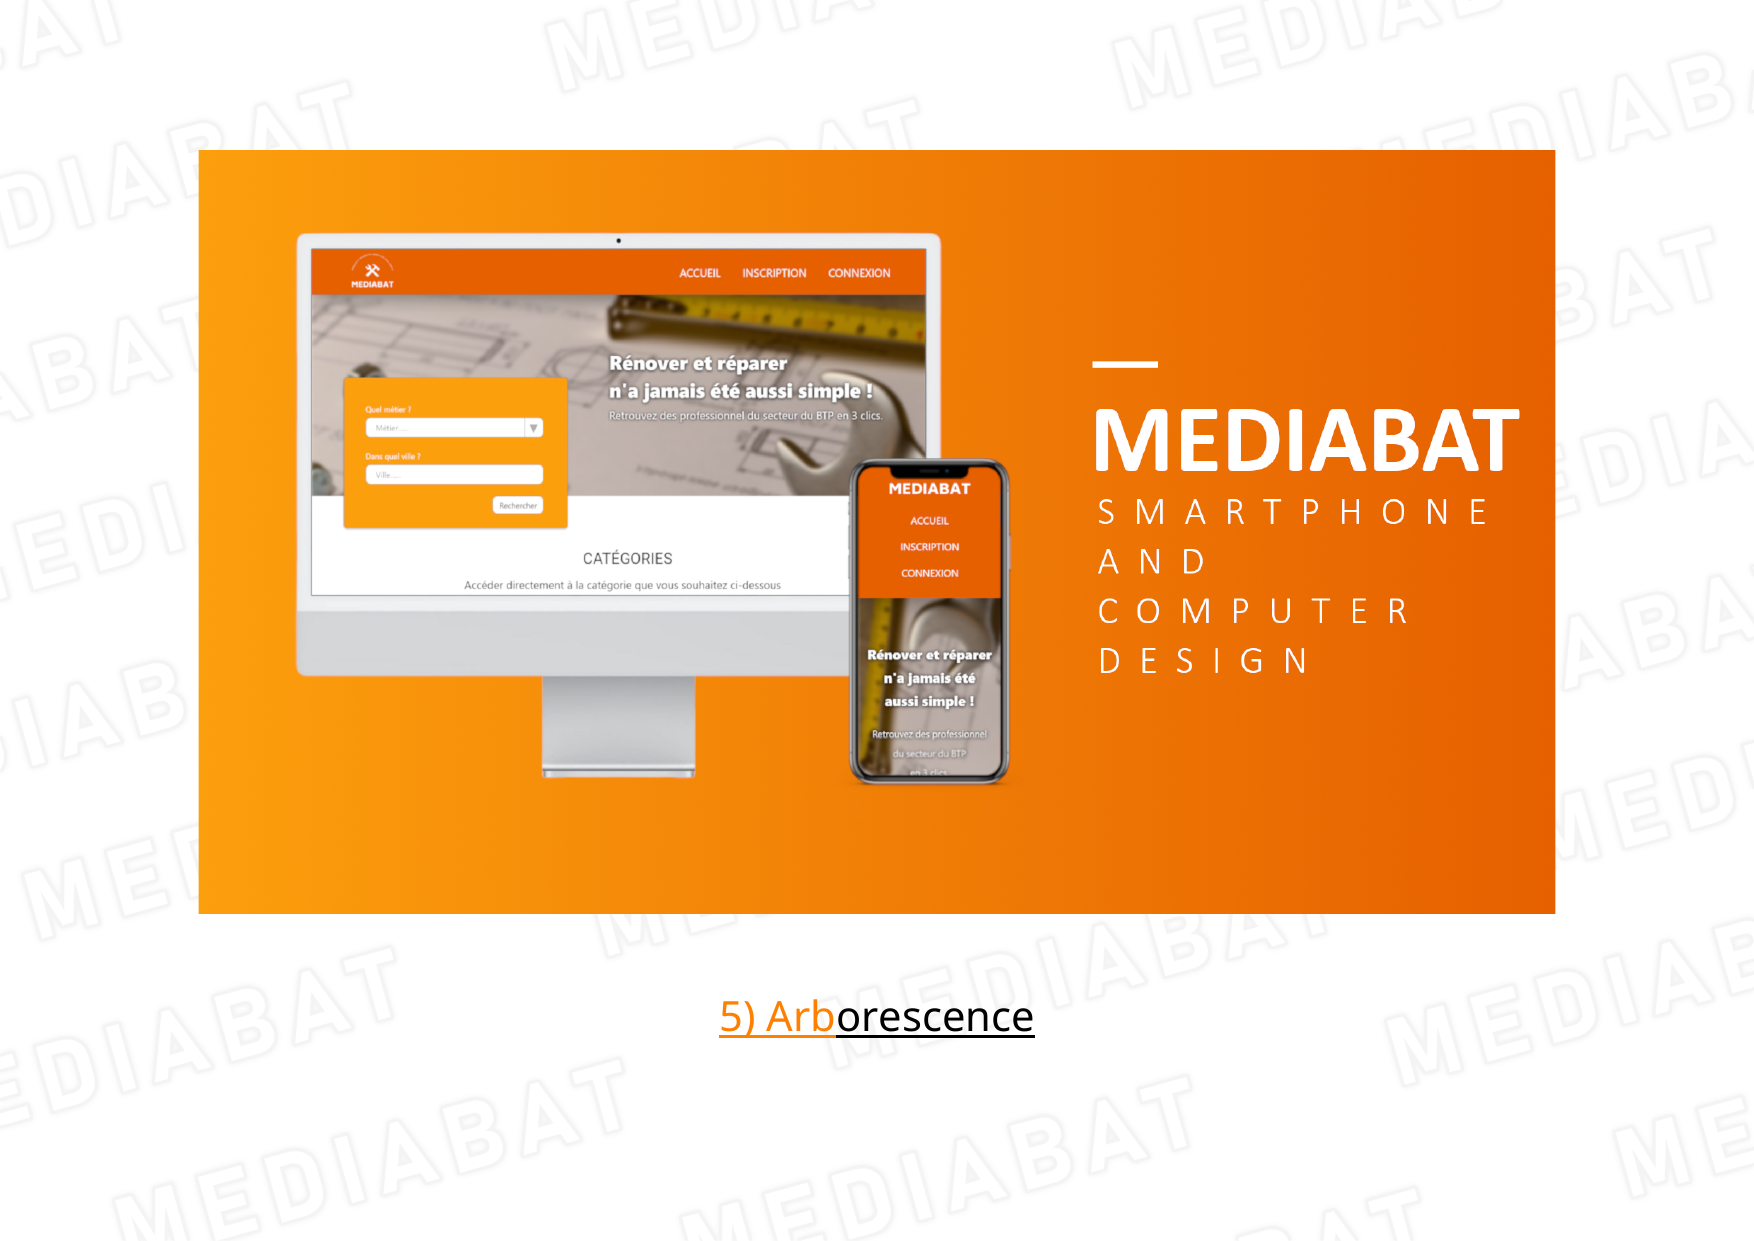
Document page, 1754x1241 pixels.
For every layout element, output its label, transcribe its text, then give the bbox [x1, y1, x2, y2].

text 5) Arborescence [118, 987, 1636, 1044]
picture [0, 0, 1754, 1241]
